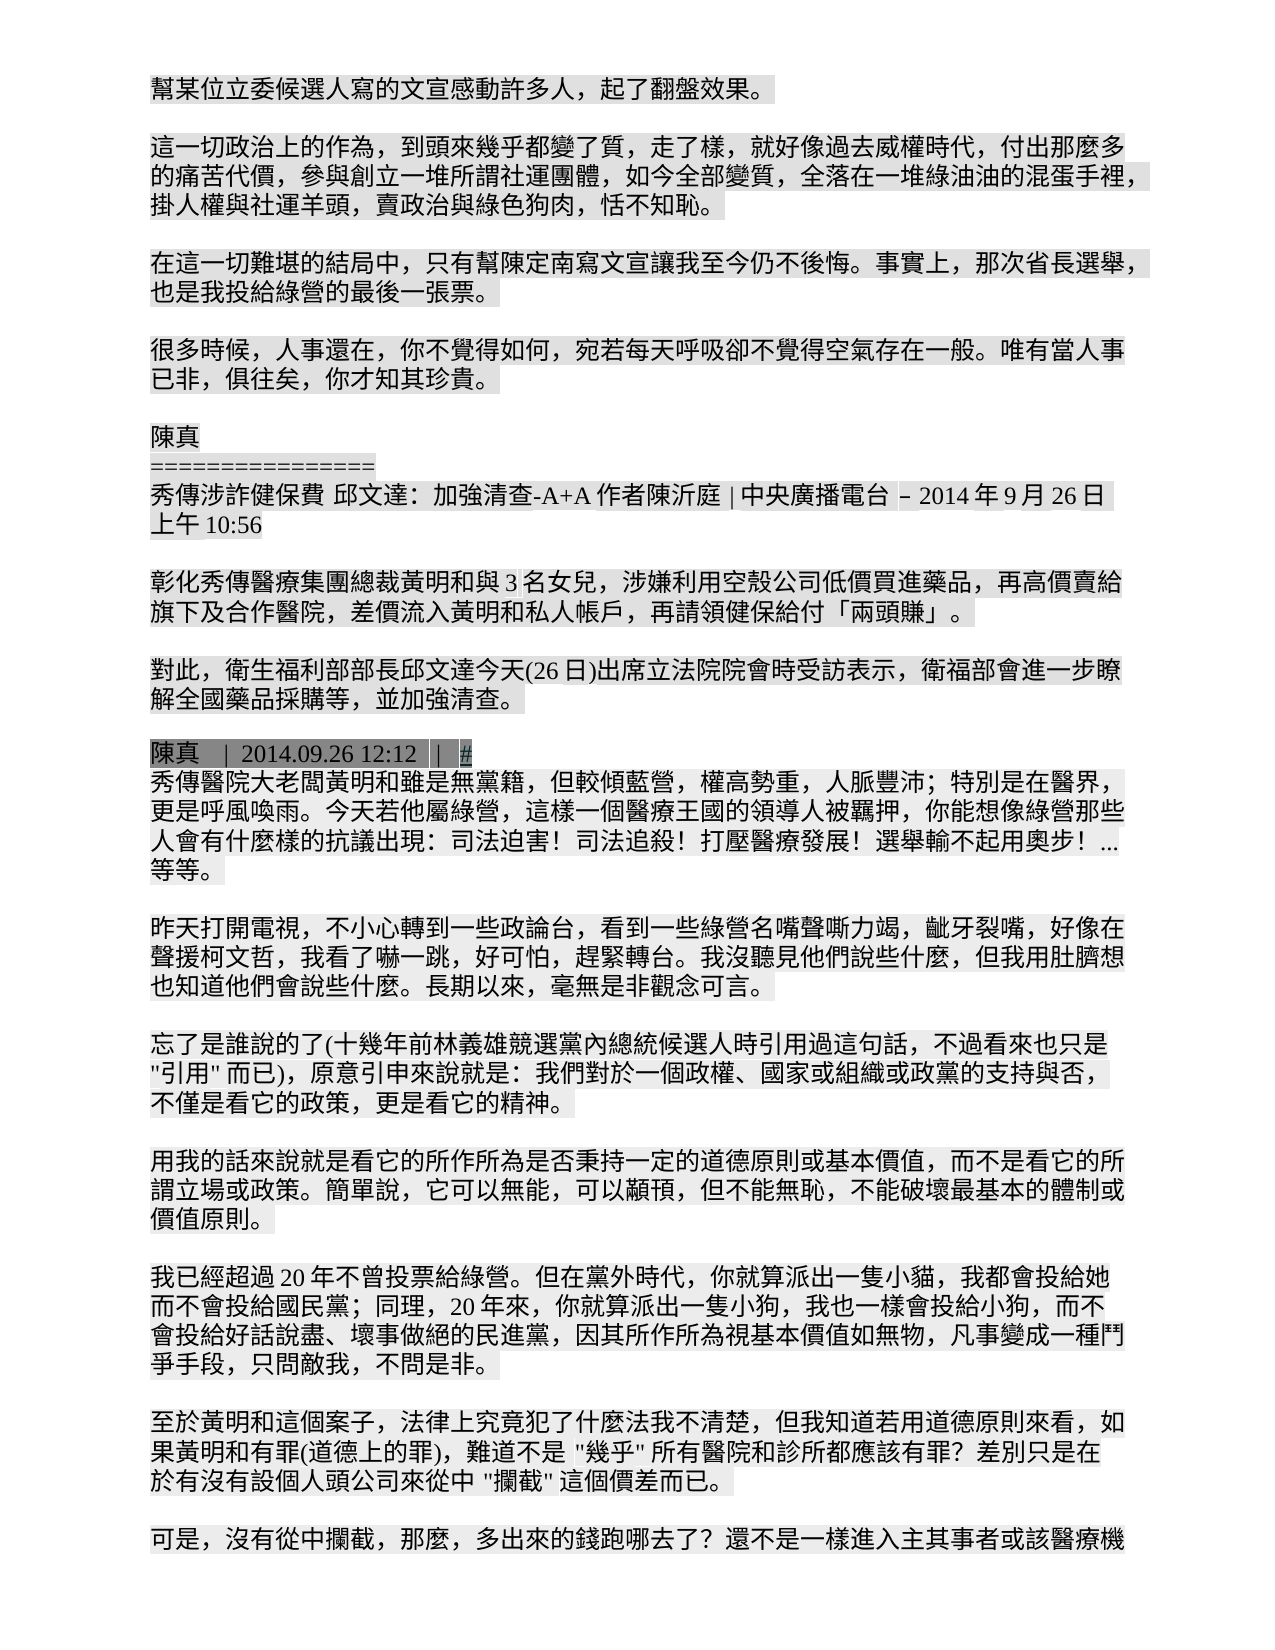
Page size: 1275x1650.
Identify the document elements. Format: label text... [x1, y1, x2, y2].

text 陳真 | 2014.09.26 12:12 | # [150, 739, 1125, 768]
text 秀傳醫院大老闆黃明和雖是無黨籍，但較傾藍營，權高勢重，人脈豐沛；特別是在醫界，更是呼風喚雨。今天若他屬綠營，這樣一個醫療王國的領導人被羈押，你能想像綠營那些人會有什麼樣的抗議出現：司法迫害！司法追殺！打壓醫療發展！選舉輸不起用奧步！...等等。 昨天打開電視，不小心轉到一些政論台，看到一些綠營名嘴聲嘶力竭，齜牙裂嘴，好像在聲援柯文哲，我看了嚇一跳，好可怕，趕緊轉台。我沒聽見他們說些什麼，但我用肚臍想也知道他們會說些什麼。長期以來，毫無是非觀念可言。 忘了是誰說的了(十幾年前林義雄競選黨內總統候選人時引用過這句話，不過看來也只是 "引用" 而已)，原意引申來說就是：我們對於一個政權、國家或組織或政黨的支持與否，不僅是看它的政策，更是看它的精神。 用我的話來說就是看它的所作所為是否秉持一定的道德原則或基本價值，而不是看它的所謂立場或政策。簡單說，它可以無能，可以顢頇，但不能無恥，不能破壞最基本的體制或價值原則。 我已經超過20年不曾投票給綠營。但在黨外時代，你就算派出一隻小貓，我都會投給她而不會投給國民黨；同理，20年來，你就算派出一隻小狗，我也一樣會投給小狗，而不會投給好話說盡、壞事做絕的民進黨，因其所作所為視基本價值如無物，凡事變成一種鬥爭手段，只問敵我，不問是非。 至於黃明和這個案子，法律上究竟犯了什麼法我不清楚，但我知道若用道德原則來看，如果黃明和有罪(道德上的罪)，難道不是 "幾乎" 所有醫院和診所都應該有罪？差別只是在於有沒有設個人頭公司來從中 "攔截" 這個價差而已。 可是，沒有從中攔截，那麼，多出來的錢跑哪去了？還不是一樣進入主其事者或該醫療機構的口袋裏，只是進入的方法各自略有不同而已。 我受僱回台南當開業醫，第一個受僱條件就是我絕不涉足藥物採購，因為我沒法應付東一個藥商、西一個廠商；我沒辦法應付華人文化中陰暗複雜的送往迎來；我也沒辦法對每一個藥商一一不斷教育、重申基本原則，再說，幾個人會信你說的呢？你推掉他給你的好處，他搞不好還以為你嫌好處太少。 這樣一種醫藥掛勾的現象，早已成為一種台灣文化；大陸也一樣，差別只是在於台灣來暗的，大陸卻公然進行。這也許說明了為何每一個被繩之以法的人，通常都覺得自己很無辜，因為大家都這樣，為何偏偏抓我？大家都作弊，為何我就要倒霉受罰？ 當然，各種案例，犯行程度不一。我知道許多公家醫院採購東西有著許多圖利個人的空間；反正吃虧的永遠是公家的錢，其中價差就大夥分贓或進入特定人士的口袋，總是能從中獲得一些好處，多少人真的一介不取？ 還有，公家醫院(或私立醫院其實也好不了多少)，往往是藍綠民代的關說重點，等於是一個個現成的小金庫。比方說，醫院採購藥物，理應事屬專業，但民代就會跑出來，各自畫分地盤，或以民代職權威脅，或利誘，或套交情，無非就是要強迫你採購特定廠商或藥廠。藥商或廠商們感激你的關說之餘，就會 "捐款" 給你，所謂政治獻金，而且還能抵稅，皆大歡喜。 有個我曾經很尊敬的綠營也算大老，我本來以為他是那種一介不取、像陳定南或林義雄那樣具有道德潔癖的人，後來發現，他怎麼跑到我工作的一家大醫院來關說藥物採購，硬是把一個既定的採購案給翻案，變成向另一家藥商採購。 林義雄近年來很多作為我都不敢茍同，但我始終尊敬其為人之正直。他的各種 "政策" 在我看來都是錯的，但他的 "精神" 卻無可置疑。 說起來也都是陳年往事，宛若千年舊夢了。比方說，林義雄在七零年代後期選上省議員，遇有官員或商人前來送禮，他是那種甚至會因此翻臉、把禮物往街上丟的人，一毛錢也不會拿，就連用省議員辦公室的電話打回家裏，也會匆匆忙忙急著掛掉，說這是私事，不能濫用公家資源。 我記得那時林義雄還說過，政治是個大染缸，一個人進入這個染缸，想要出污泥而不染非常困難；他說，整個環境會一點一滴腐蝕你的心靈。 這話其實有一點點道理。我看過去許多同志也好，朋友也罷，原本清純，可是當他們當了大官，當了民代，當了縣市長，當了醫界或學界領導，幾乎全數都變了個樣，不堪入目，少有例外。 不過，我跟林義雄對此有一點看法上的不同。他的意思約莫相當於俗話所說的 "權力使人腐化"，但我倒不覺得權力能腐化人，我比較相信林肯說的：你想看出一個人的真面目，那就給他權力。 也就是說，人們並不是被權力腐化，而只是在權力面前自然就會露出原形。事實上，我認識這麼多權勢在握的人，倒是從未見過誰被權力腐化了。在我看來，他們只是在權力面前顯出本性而已。本性良善的，依然良善、本性有潔癖的，依然潔癖；貪婪者依舊貪婪；本性窩囊的，依然窩窩囊囊沒出息。 關鍵只是在於你平常會不會看人而已。當一個人很落魄時，你看他漂亮話講一堆，以為他無慾則剛很正直，其實不是，他不是無慾，而是無從洩慾，一時找不到發揮其貪婪囂張之本性的機會而已。當然也有些人，不管處於什麼樣的社會位置，始終乾淨如一，例如陳定南，例如林義雄，例如馬英九。 陳真2014.09.26. =================== 秀傳總裁黃明和等三人遭聲押 中廣新聞網中廣新聞網 – 2014年9月26日 秀傳醫療體系總裁黃明和，涉嫌將上游藥廠折讓藥物高達四億元價差，匯入自己和子女帳戶，經彰化地檢署指揮七十多名調查官前往醫院、住家等十多處地點搜索，經漏夜偵訊黃明和、黃意婷與胡毓美等三人，依背信與業務侵佔等罪嫌，聲請羈押。 據法務部航業調查處調查發現，擔任秀傳醫療體系總裁、前立委黃明和，涉嫌從五年前開始，找來姪兒陳柏丞擔任「健活公司」負責人，先將上游藥廠所給與給「彰化秀傳」與「彰濱秀傳」醫院高額「藥價折讓差價」，先轉入公司帳戶，為了將高額利益佔為己有，再以現金提領或轉帳方式匯入本人和配偶與子女的金融帳戶，侵佔額度高達四億元。 襄閱主任檢察官黃智勇表示，經長期蒐證，在二十五號指揮航調處、彰化、台中與台北等縣市調查站與中區機動站共七十多位調查官，兵分多路前往彰化秀傳與彰濱秀傳醫院、黃明和住家、健活公司等十多處進行搜索，除查扣大批資料與帳冊，並將黃明和等九名被告、二十多位關係人約談到案。 經漏夜偵訊後，黃明和、黃意婷與胡毓美等三人，因涉及背信與業務侵佔等罪嫌重大，並有勾串共證之虞，在清晨四點二十分，向彰化地院聲請羈押，其他六人則被請回。 至於黃明和等被告，是否還涉及詐領健保費、洗錢等詐欺罪責，黃智勇主任則表示，承辦檢察官將會依照事證擴大展開追查。 [150, 768, 1125, 1554]
text 邱文達是以前北醫校長，說要徹查所有醫院，自然是官話。這東西若要查，恐怕得動搖國本，而且很可能查到自己身上來。連我跟醫界這麼疏離，漸行漸遠，幾乎快要成為化外之民，對醫界種種都能略知一二，何況是一個長期在醫界權力中心的人，不可能不知道這一切上下其手的事在台灣是如何普遍。 習近平厲行打貪，他引了一句話說，‘’打鐵總得自身要有幾分硬‘’，要不然哪打得動鐵板一片。你自己若不夠白，哪抹得了黑？看著台灣或台南亂七八糟的環境，常想起陳定南，要是他還活著，理應拜託他來當市長或當總統才對。 古時候，曾幫一些民進黨人寫過文宣，有一回，八零年代，報上還特別報導我在投票前夕幫某位立委候選人寫的文宣感動許多人，起了翻盤效果。 這一切政治上的作為，到頭來幾乎都變了質，走了樣，就好像過去威權時代，付出那麼多的痛苦代價，參與創立一堆所謂社運團體，如今全部變質，全落在一堆綠油油的混蛋手裡，掛人權與社運羊頭，賣政治與綠色狗肉，恬不知恥。 在這一切難堪的結局中，只有幫陳定南寫文宣讓我至今仍不後悔。事實上，那次省長選舉，也是我投給綠營的最後一張票。 很多時候，人事還在，你不覺得如何，宛若每天呼吸卻不覺得空氣存在一般。唯有當人事已非，俱往矣，你才知其珍貴。 陳真 ================ 秀傳涉詐健保費 邱文達：加強清查-A+A作者陳沂庭 | 中央廣播電台 – 2014年9月26日 上午10:56 彰化秀傳醫療集團總裁黃明和與3名女兒，涉嫌利用空殼公司低價買進藥品，再高價賣給旗下及合作醫院，差價流入黃明和私人帳戶，再請領健保給付「兩頭賺」。 對此，衛生福利部部長邱文達今天(26日)出席立法院院會時受訪表示，衛福部會進一步瞭解全國藥品採購等，並加強清查。 [150, 75, 1125, 714]
